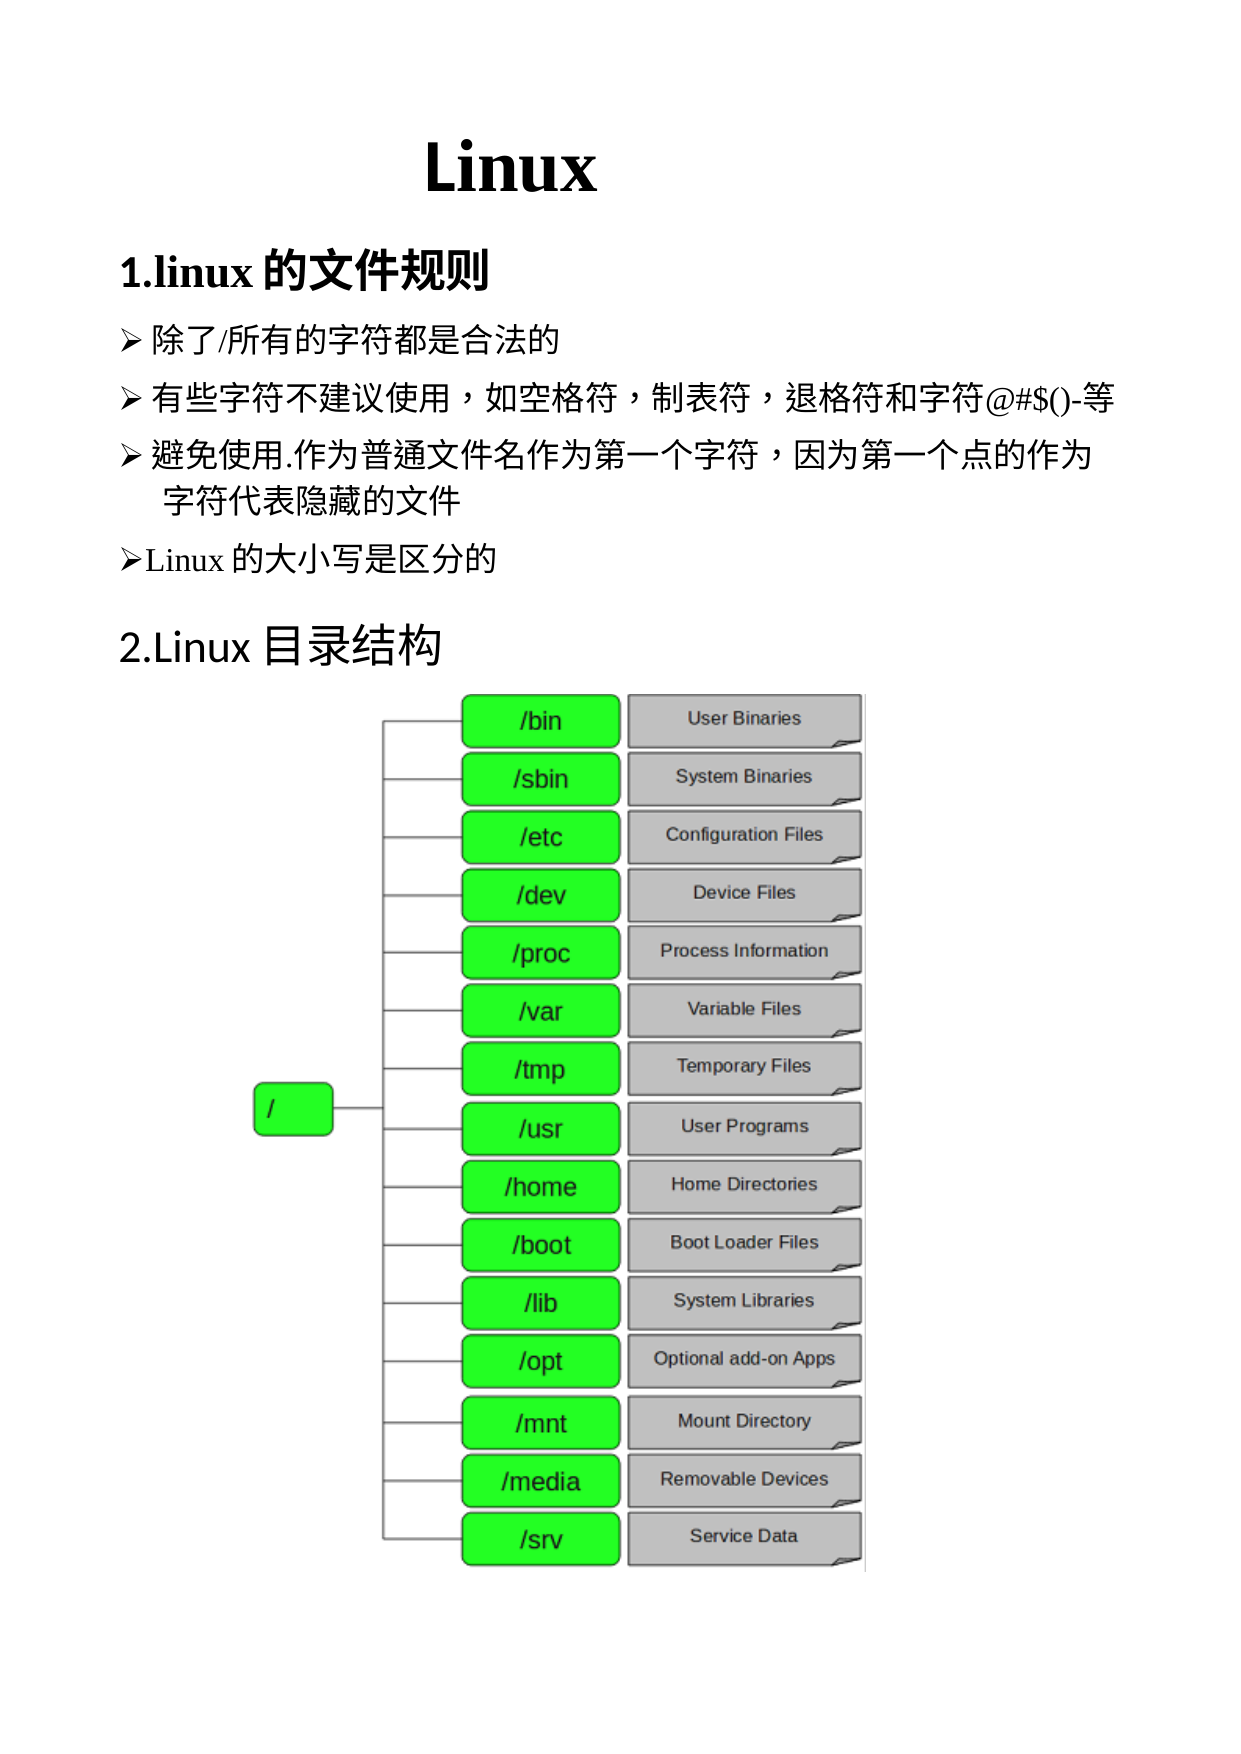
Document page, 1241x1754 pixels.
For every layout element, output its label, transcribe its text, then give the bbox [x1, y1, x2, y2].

subtitle 1.linux的文件规则 [118, 235, 1122, 301]
text Linux [118, 118, 1122, 210]
text Ø避免使用.作为普通文件名作为第一个字符，因为第一个点的作为字符代表隐藏的文件 [118, 432, 1122, 523]
text Ø除了/所有的字符都是合法的 [118, 313, 1122, 362]
text ØLinux的大小写是区分的 [118, 536, 1122, 581]
text Ø有些字符不建议使用，如空格符，制表符，退格符和字符@#$()-等 [118, 374, 1122, 420]
subtitle 2.Linux目录结构 [118, 618, 1122, 674]
picture [251, 694, 867, 1572]
